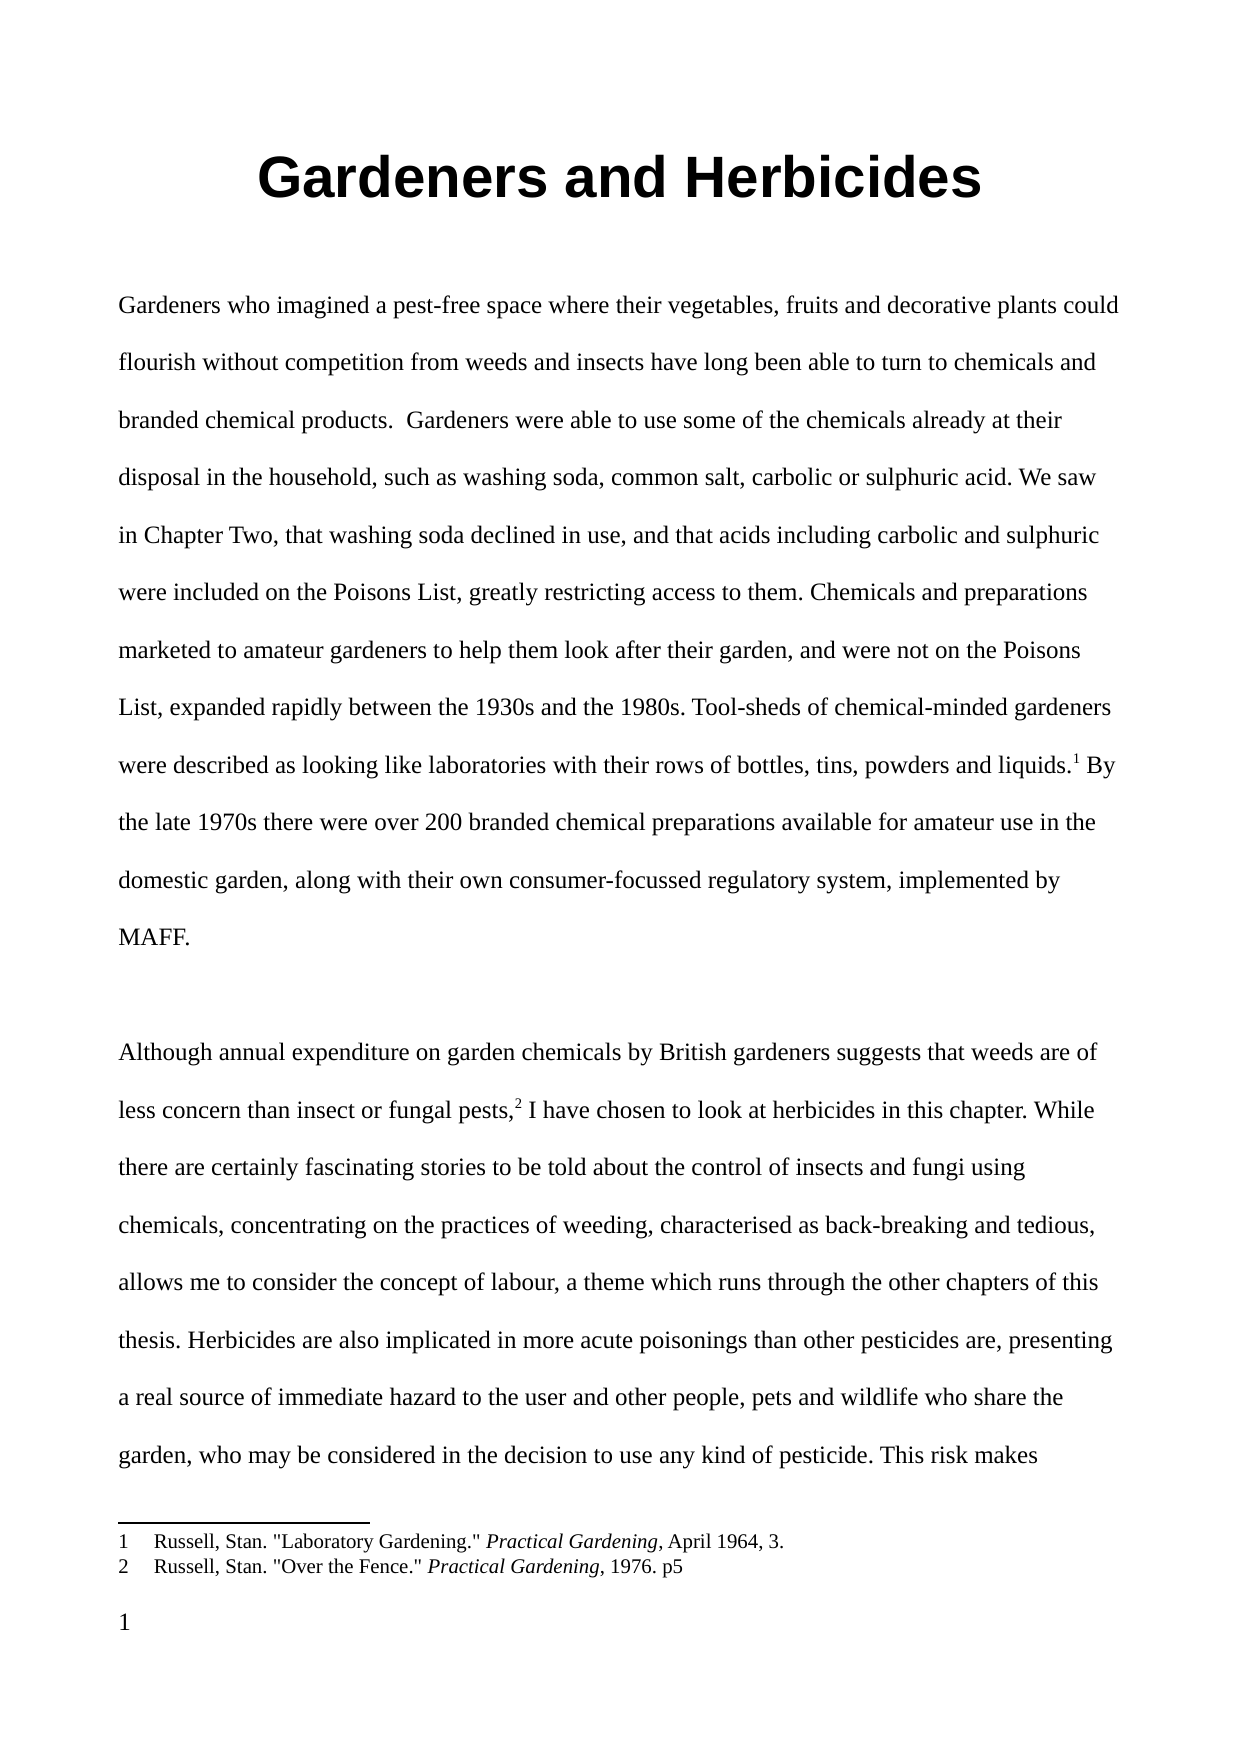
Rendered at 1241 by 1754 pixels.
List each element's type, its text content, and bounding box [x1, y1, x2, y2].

text Russell, Stan. "Laboratory Gardening." Practical Gardening, April 1964, 3. [118, 1529, 1122, 1553]
text Although annual expenditure on garden chemicals by British gardeners suggests that weeds are of less concern than insect or fungal pests, I have chosen to look at herbicides in this chapter. While there are certainly fascinating stories to be told about the control of insects and fungi using chemicals, concentrating on the practices of weeding, characterised as back-breaking and tedious, allows me to consider the concept of labour, a theme which runs through the other chapters of this thesis. Herbicides are also implicated in more acute poisonings than other pesticides are, presenting a real source of immediate hazard to the user and other people, pets and wildlife who share the garden, who may be considered in the decision to use any kind of pesticide. This risk makes [118, 1037, 1122, 1468]
text Russell, Stan. "Over the Fence." Practical Gardening, 1976. p5 [118, 1553, 1122, 1578]
title Gardeners and Herbicides [118, 143, 1122, 210]
text Gardeners who imagined a pest-free space where their vegetables, fruits and decorative plants could flourish without competition from weeds and insects have long been able to turn to chemicals and branded chemical products. Gardeners were able to use some of the chemicals already at their disposal in the household, such as washing soda, common salt, carbolic or sulphuric acid. We saw in Chapter Two, that washing soda declined in use, and that acids including carbolic and sulphuric were included on the Poisons List, greatly restricting access to them. Chemicals and preparations marketed to amateur gardeners to help them look after their garden, and were not on the Poisons List, expanded rapidly between the 1930s and the 1980s. Tool-sheds of chemical-minded gardeners were described as looking like laboratories with their rows of bottles, tins, powders and liquids. By the late 1970s there were over 200 branded chemical preparations available for amateur use in the domestic garden, along with their own consumer-focussed regulatory system, implemented by MAFF. [118, 290, 1122, 951]
